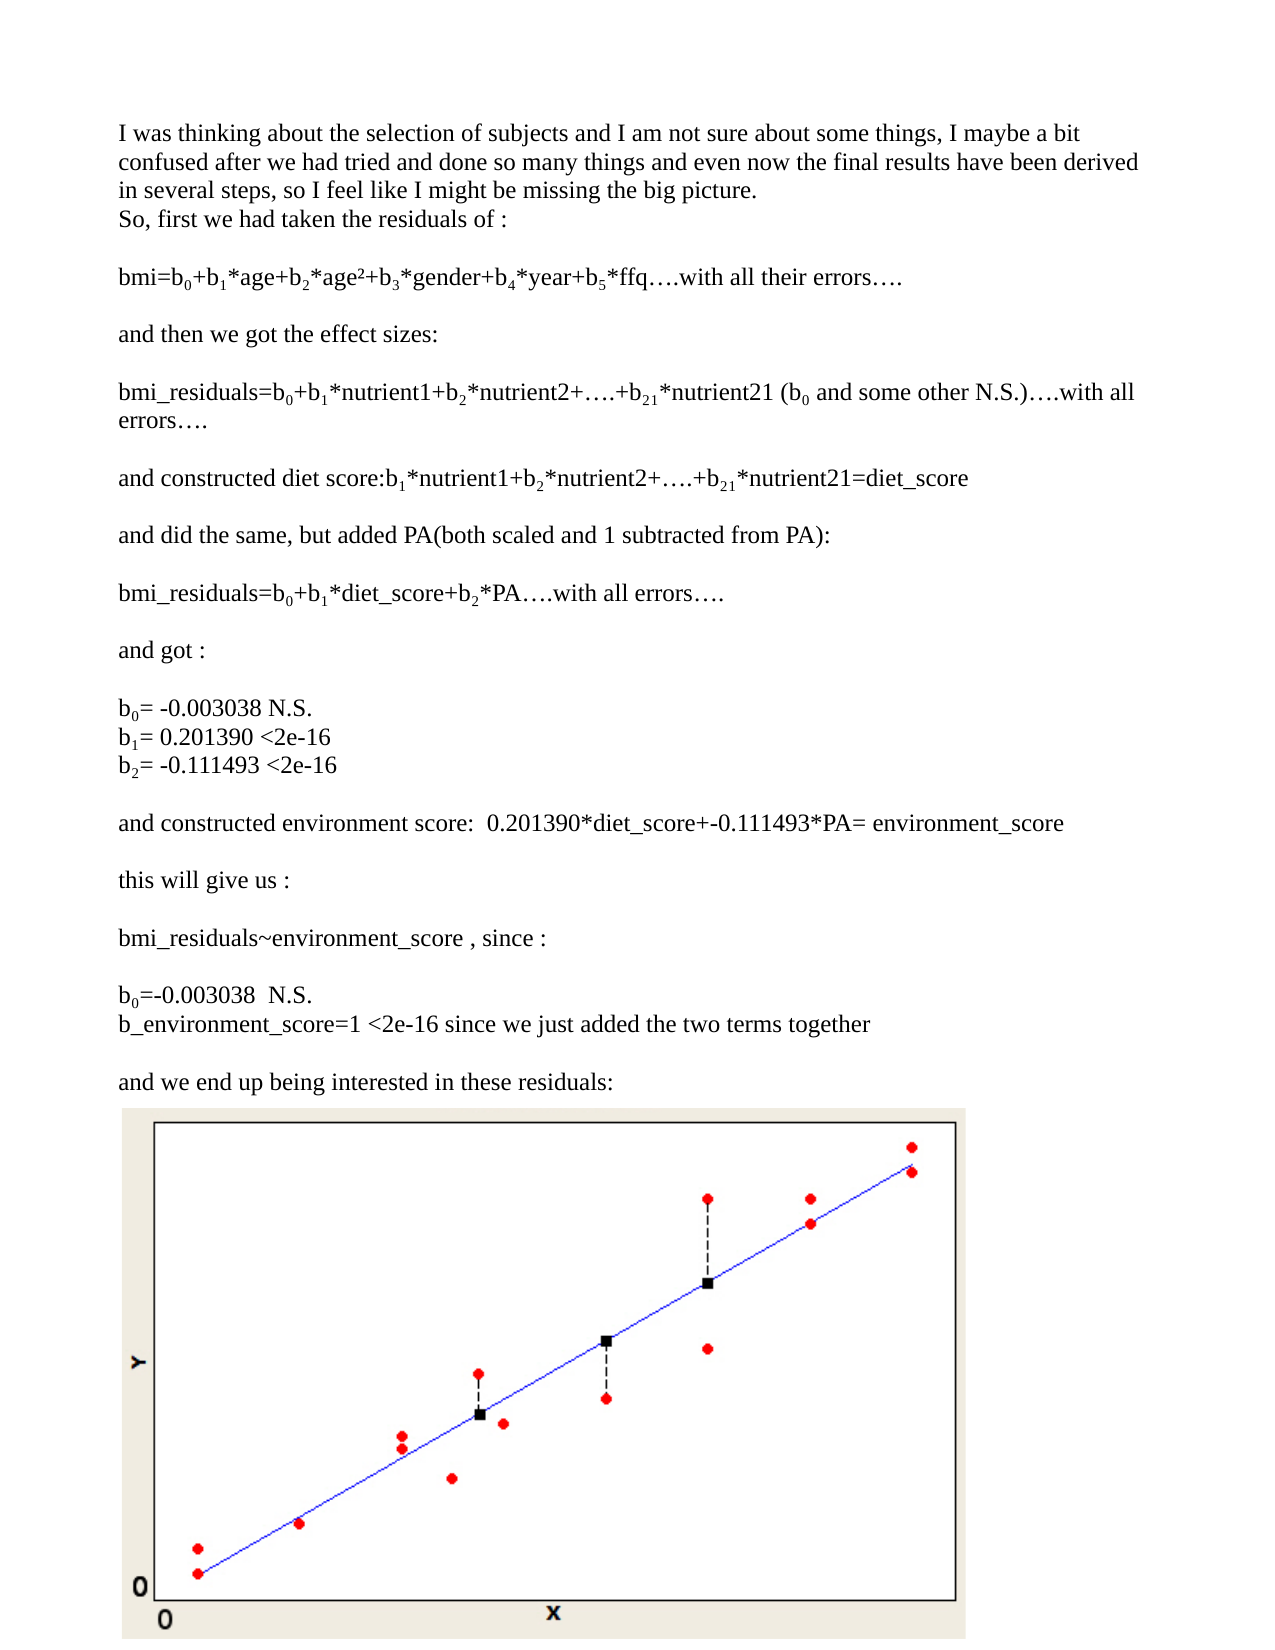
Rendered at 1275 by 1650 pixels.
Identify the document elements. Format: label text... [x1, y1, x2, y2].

text and constructed diet score:b₁*nutrient1+b₂*nutrient2+….+b₂₁*nutrient21=diet_score [118, 463, 1157, 492]
text b₁= 0.201390 <2e-16 [118, 722, 1157, 751]
text and we end up being interested in these residuals: [118, 1067, 1157, 1096]
text and then we got the effect sizes: [118, 319, 1157, 348]
text b₂= -0.111493 <2e-16 [118, 751, 1157, 779]
text and did the same, but added PA(both scaled and 1 subtracted from PA): [118, 521, 1157, 549]
text and got : [118, 636, 1157, 664]
text bmi=b₀+b₁*age+b₂*age²+b₃*gender+b₄*year+b₅*ffq….with all their errors…. [118, 262, 1157, 291]
text I was thinking about the selection of subjects and I am not sure about some things, I maybe a bit confused after we had tried and done so many things and even now the final results have been derived in several steps, so I feel like I might be missing the big picture. [118, 118, 1157, 204]
text bmi_residuals~environment_score , since : [118, 923, 1157, 952]
text and constructed environment score: 0.201390*diet_score+-0.111493*PA= environment_score [118, 808, 1157, 837]
text this will give us : [118, 866, 1157, 894]
text So, first we had taken the residuals of : [118, 204, 1157, 233]
text bmi_residuals=b₀+b₁*nutrient1+b₂*nutrient2+….+b₂₁*nutrient21 (b₀ and some other N.S.)….with all errors…. [118, 377, 1157, 434]
text bmi_residuals=b₀+b₁*diet_score+b₂*PA….with all errors…. [118, 578, 1157, 607]
text b₀=-0.003038 N.S. [118, 981, 1157, 1009]
text b₀= -0.003038 N.S. [118, 693, 1157, 722]
text b_environment_score=1 <2e-16 since we just added the two terms together [118, 1009, 1157, 1038]
picture [121, 1108, 966, 1639]
